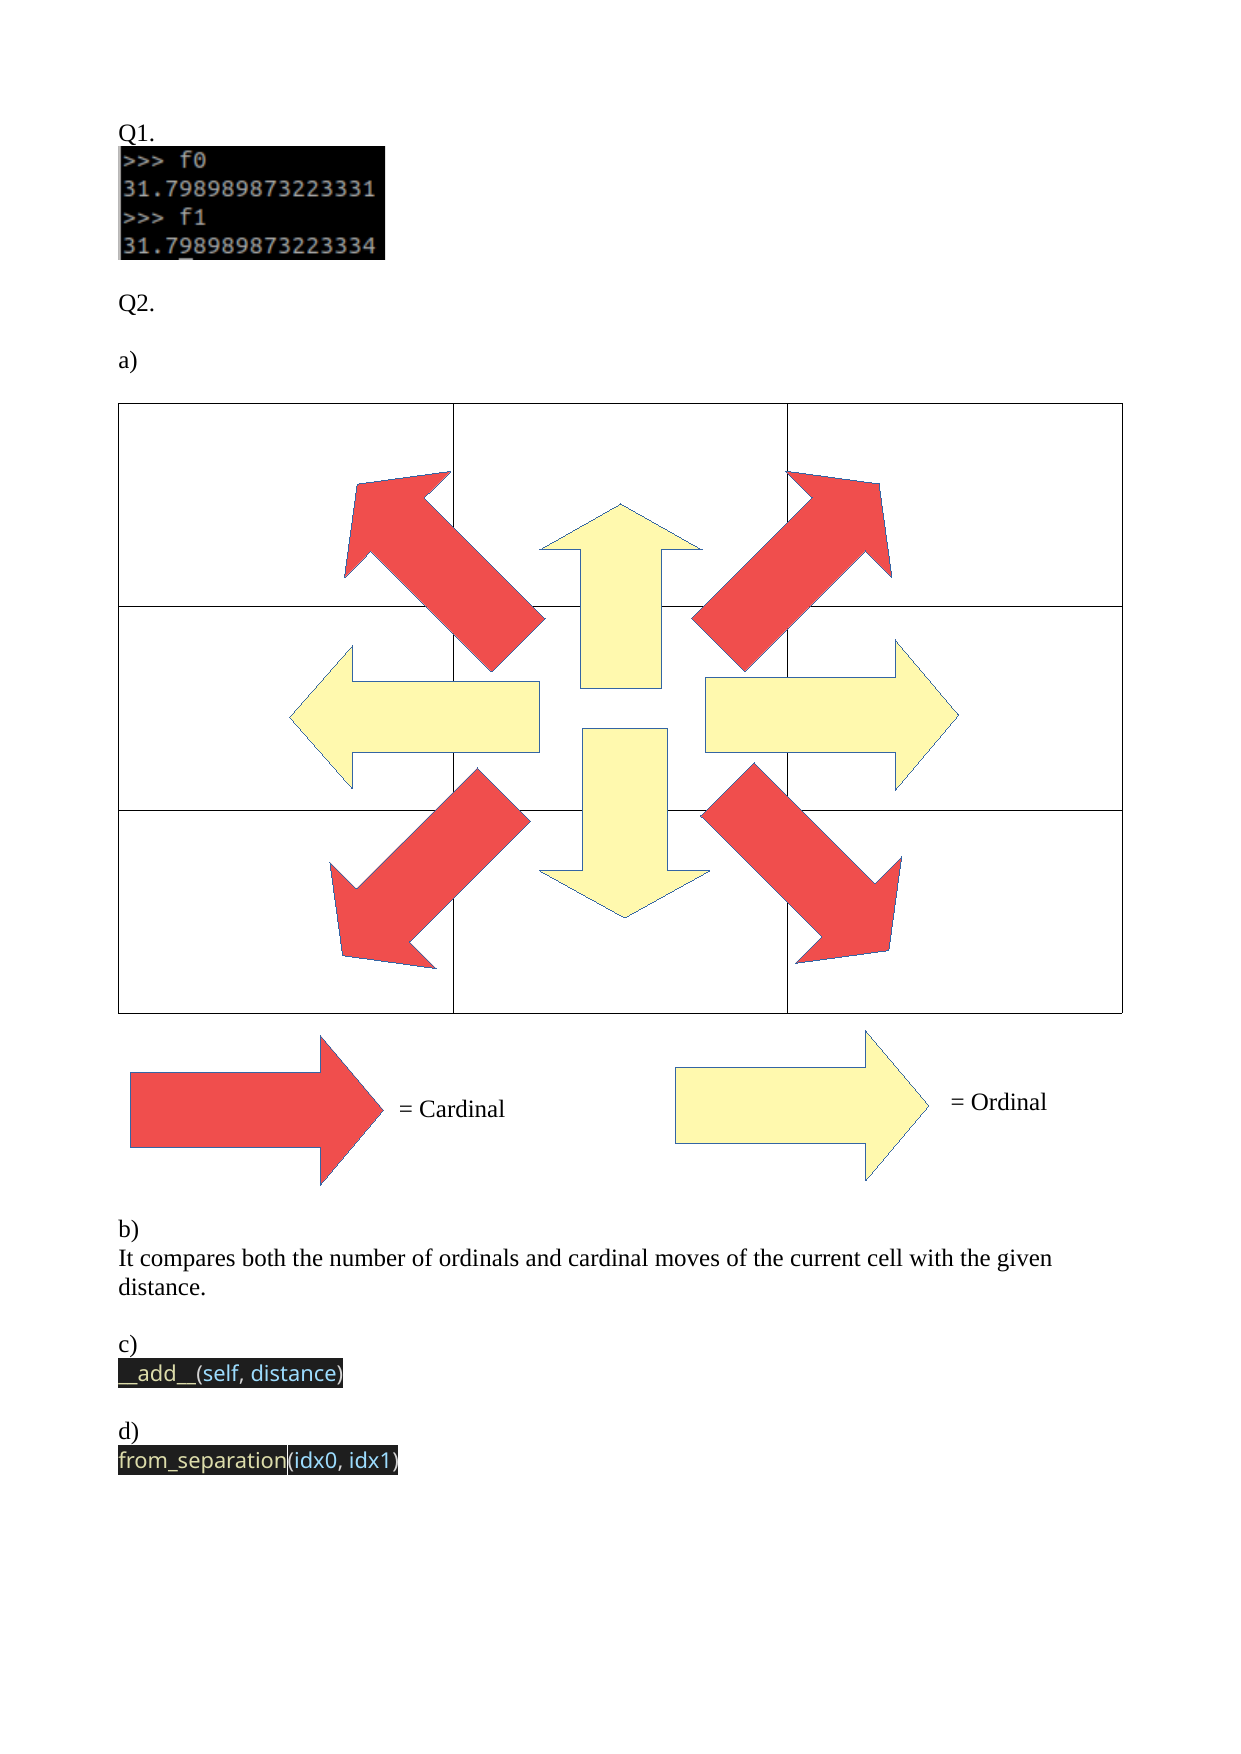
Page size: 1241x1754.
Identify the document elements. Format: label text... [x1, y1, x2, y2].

table_header [788, 475, 811, 520]
table_header [788, 404, 1122, 606]
table_cell [788, 811, 1122, 1013]
table_header [119, 404, 453, 606]
text It compares both the number of ordinals and cardinal moves of the current cell with the given distance. [118, 1243, 1122, 1300]
text c) [118, 1329, 1122, 1358]
table_cell [119, 811, 453, 1013]
table_cell [454, 607, 787, 809]
text a) [118, 346, 1122, 374]
table_cell [119, 607, 453, 809]
text __add__(self, distance) [118, 1358, 1122, 1388]
table_cell [788, 607, 1122, 809]
table_header [454, 404, 787, 606]
text d) [118, 1416, 1122, 1445]
table_cell [454, 811, 787, 1013]
text Q2. [118, 288, 1122, 317]
picture [118, 146, 386, 260]
text Q1. [118, 118, 1122, 147]
text from_separation(idx0, idx1) [118, 1445, 1122, 1475]
text b) [118, 1214, 1122, 1243]
